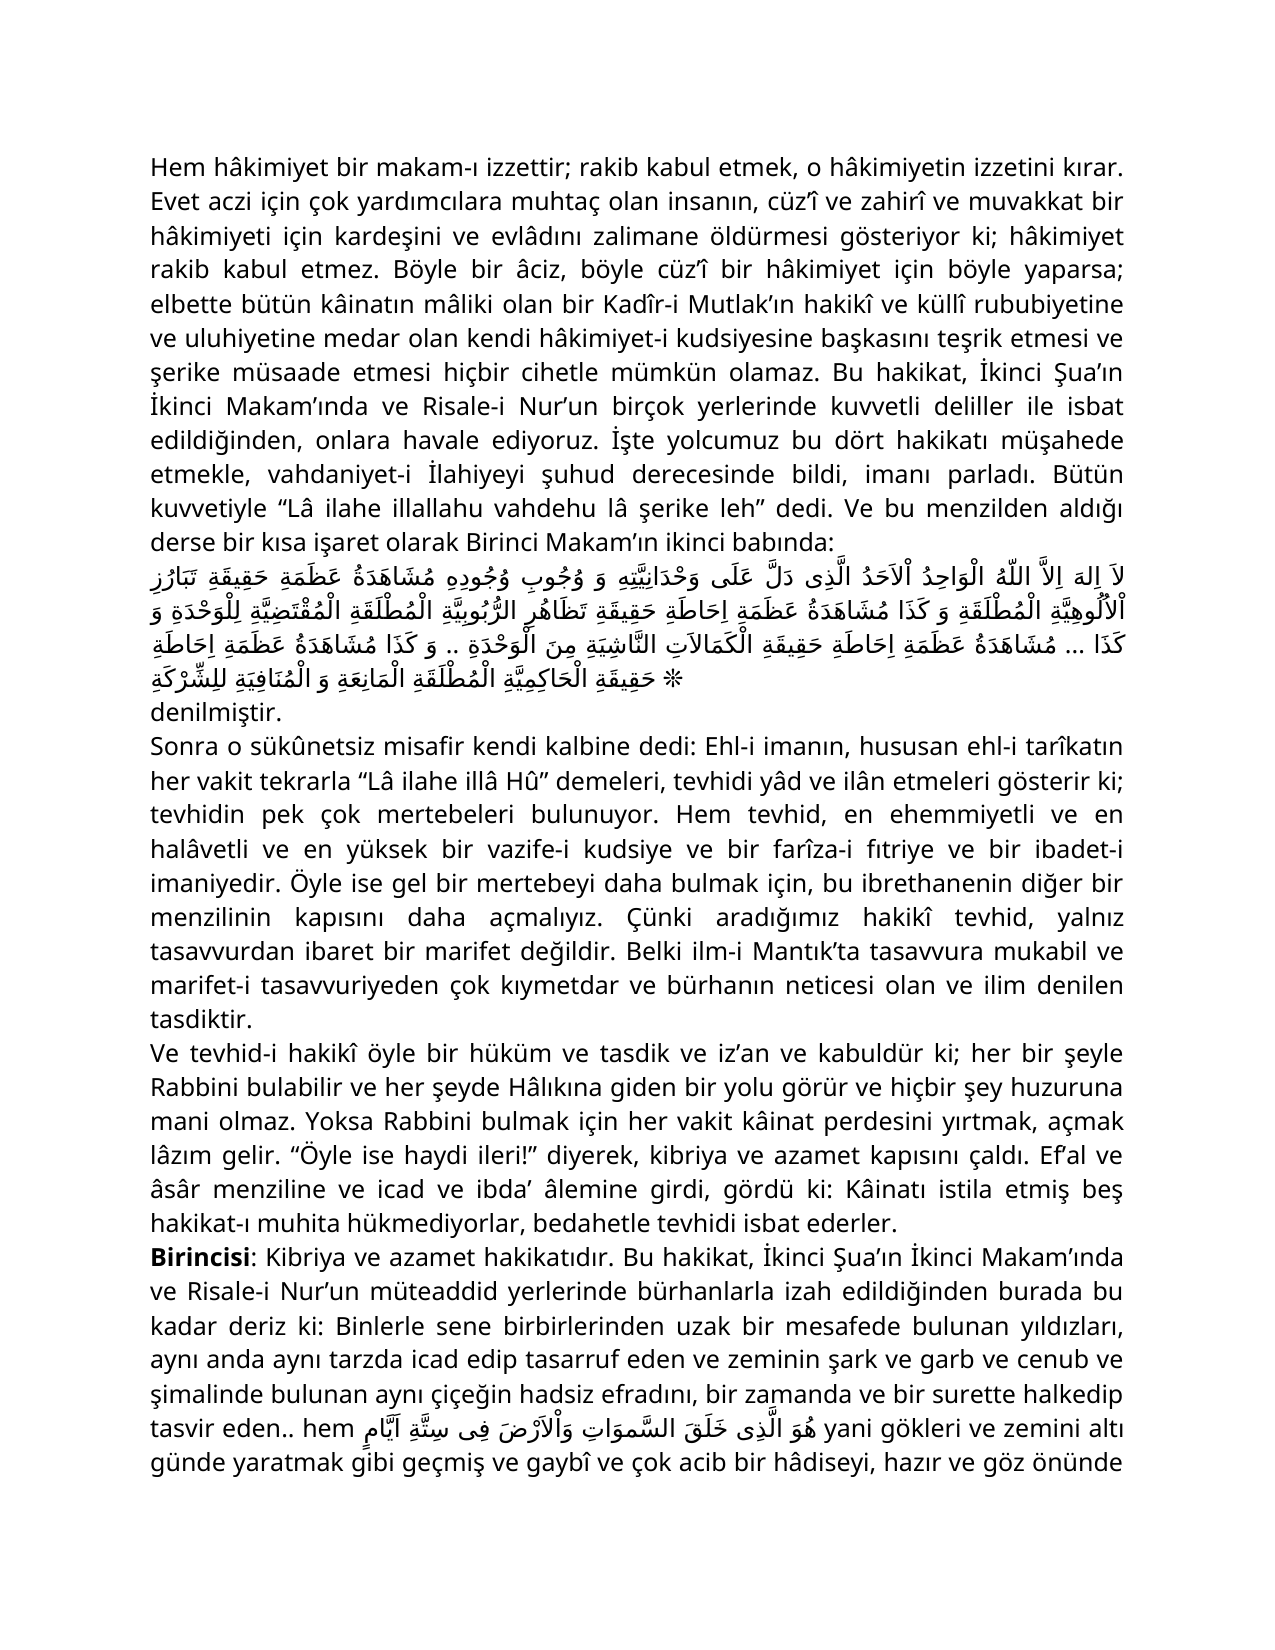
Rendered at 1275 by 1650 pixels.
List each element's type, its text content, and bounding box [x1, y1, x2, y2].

text Ve tevhid-i hakikî öyle bir hüküm ve tasdik ve iz’an ve kabuldür ki; her bir şeyle Rabbini bulabilir ve her şeyde Hâlıkına giden bir yolu görür ve hiçbir şey huzuruna mani olmaz. Yoksa Rabbini bulmak için her vakit kâinat perdesini yırtmak, açmak lâzım gelir. “Öyle ise haydi ileri!” diyerek, kibriya ve azamet kapısını çaldı. Ef’al ve âsâr menziline ve icad ve ibda’ âlemine girdi, gördü ki: Kâinatı istila etmiş beş hakikat-ı muhita hükmediyorlar, bedahetle tevhidi isbat ederler. [150, 1036, 1125, 1240]
text Sonra o sükûnetsiz misafir kendi kalbine dedi: Ehl-i imanın, hususan ehl-i tarîkatın her vakit tekrarla “Lâ ilahe illâ Hû” demeleri, tevhidi yâd ve ilân etmeleri gösterir ki; tevhidin pek çok mertebeleri bulunuyor. Hem tevhid, en ehemmiyetli ve en halâvetli ve en yüksek bir vazife-i kudsiye ve bir farîza-i fıtriye ve bir ibadet-i imaniyedir. Öyle ise gel bir mertebeyi daha bulmak için, bu ibrethanenin diğer bir menzilinin kapısını daha açmalıyız. Çünki aradığımız hakikî tevhid, yalnız tasavvurdan ibaret bir marifet değildir. Belki ilm-i Mantık’ta tasavvura mukabil ve marifet-i tasavvuriyeden çok kıymetdar ve bürhanın neticesi olan ve ilim denilen tasdiktir. [150, 729, 1125, 1036]
text لاَ اِلهَ اِلاَّ اللّهُ الْوَاحِدُ اْلاَحَدُ الَّذِى دَلَّ عَلَى وَحْدَانِيَّتِهِ وَ وُجُوبِ وُجُودِهِ مُشَاهَدَةُ عَظَمَةِ حَقِيقَةِ تَبَارُزِ اْلاُلُوهِيَّةِ الْمُطْلَقَةِ وَ كَذَا مُشَاهَدَةُ عَظَمَةِ اِحَاطَةِ حَقِيقَةِ تَظَاهُرِ الرُّبُوبِيَّةِ الْمُطْلَقَةِ الْمُقْتَضِيَّةِ لِلْوَحْدَةِ وَ كَذَا ... مُشَاهَدَةُ عَظَمَةِ اِحَاطَةِ حَقِيقَةِ الْكَمَالاَتِ النَّاشِيَةِ مِنَ الْوَحْدَةِ .. وَ كَذَا مُشَاهَدَةُ عَظَمَةِ اِحَاطَةِ حَقِيقَةِ الْحَاكِمِيَّةِ الْمُطْلَقَةِ الْمَانِعَةِ وَ الْمُنَافِيَةِ للِشِّرْكَةِ ❊ [150, 559, 1125, 695]
text Hem hâkimiyet bir makam-ı izzettir; rakib kabul etmek, o hâkimiyetin izzetini kırar. Evet aczi için çok yardımcılara muhtaç olan insanın, cüz’î ve zahirî ve muvakkat bir hâkimiyeti için kardeşini ve evlâdını zalimane öldürmesi gösteriyor ki; hâkimiyet rakib kabul etmez. Böyle bir âciz, böyle cüz’î bir hâkimiyet için böyle yaparsa; elbette bütün kâinatın mâliki olan bir Kadîr-i Mutlak’ın hakikî ve küllî rububiyetine ve uluhiyetine medar olan kendi hâkimiyet-i kudsiyesine başkasını teşrik etmesi ve şerike müsaade etmesi hiçbir cihetle mümkün olamaz. Bu hakikat, İkinci Şua’ın İkinci Makam’ında ve Risale-i Nur’un birçok yerlerinde kuvvetli deliller ile isbat edildiğinden, onlara havale ediyoruz. İşte yolcumuz bu dört hakikatı müşahede etmekle, vahdaniyet-i İlahiyeyi şuhud derecesinde bildi, imanı parladı. Bütün kuvvetiyle “Lâ ilahe illallahu vahdehu lâ şerike leh” dedi. Ve bu menzilden aldığı derse bir kısa işaret olarak Birinci Makam’ın ikinci babında: [150, 150, 1125, 559]
text denilmiştir. [150, 695, 1125, 729]
text Birincisi: Kibriya ve azamet hakikatıdır. Bu hakikat, İkinci Şua’ın İkinci Makam’ında ve Risale-i Nur’un müteaddid yerlerinde bürhanlarla izah edildiğinden burada bu kadar deriz ki: Binlerle sene birbirlerinden uzak bir mesafede bulunan yıldızları, aynı anda aynı tarzda icad edip tasarruf eden ve zeminin şark ve garb ve cenub ve şimalinde bulunan aynı çiçeğin hadsiz efradını, bir zamanda ve bir surette halkedip tasvir eden.. hem هُوَ الَّذِى خَلَقَ السَّموَاتِ وَاْلاَرْضَ فِى سِتَّةِ اَيَّامٍ yani gökleri ve zemini altı günde yaratmak gibi geçmiş ve gaybî ve çok acib bir hâdiseyi, hazır ve göz önünde bir hâdise ile isbat etmek ve onun gibi acib bir tanzir olarak zeminin yüzünde bahar mevsiminde haşr-i a’zamın yüzbinden ziyade misallerini gösterir gibi, ikiyüz binden ziyade nebatat taifelerini ve hayvanat kabîlelerini beş-altı haftada inşa edip kemal-i intizam ve mizan ile iltibassız, noksansız, yanlışsız, beraber, birbiri içinde idare, terbiye, iaşe, temyiz ve tezyin eden.. hem يُولِجُ الَّيْلَ فِى النَّهَارِ وَ يُولِجُ النَّهَارَ فِى الَّيْلِ âyetinin sarahatıyla zemini döndürüp, gece-gündüz sahifelerini yapan ve çeviren, yevmiye hâdisatıyla yazan değiştiren aynı zât, aynı anda, en gizli, en cüz’î olan kalblerin hatıratlarını dahi bilir ve iradesiyle idare eder. Ve mezkûr fiillerin herbiri bir tek fiil olduğundan, zarurî olarak, onların fâili dahi bir tek vâhid ve kādir olan fâil-i zülcelallerinin, bedahetle öyle bir kibriya ve azameti var ki: Hiçbir yerde, hiçbir şeyde, hiçbir cihetle, hiçbir şirkin hiçbir imkânını, hiçbir ihtimalini bırakmıyor, köküyle kesiyor. Madem böyle bir kibriya ve azamet-i kudret var ve madem o kibriya nihayet kemaldedir ve ihata ediyor. Elbette o kudrete acz veya ihtiyaç ve o kibriyaya kusur ve o kemale noksaniyet ve o ihataya kayıd ve o nihayetsizliğe nihayet veren bir şirke meydan vermesi ve müsaade etmesi, hiçbir vecihle mümkün değildir. Fıtratını bozmayan hiçbir akıl kabul etmez. [150, 1240, 1125, 1478]
